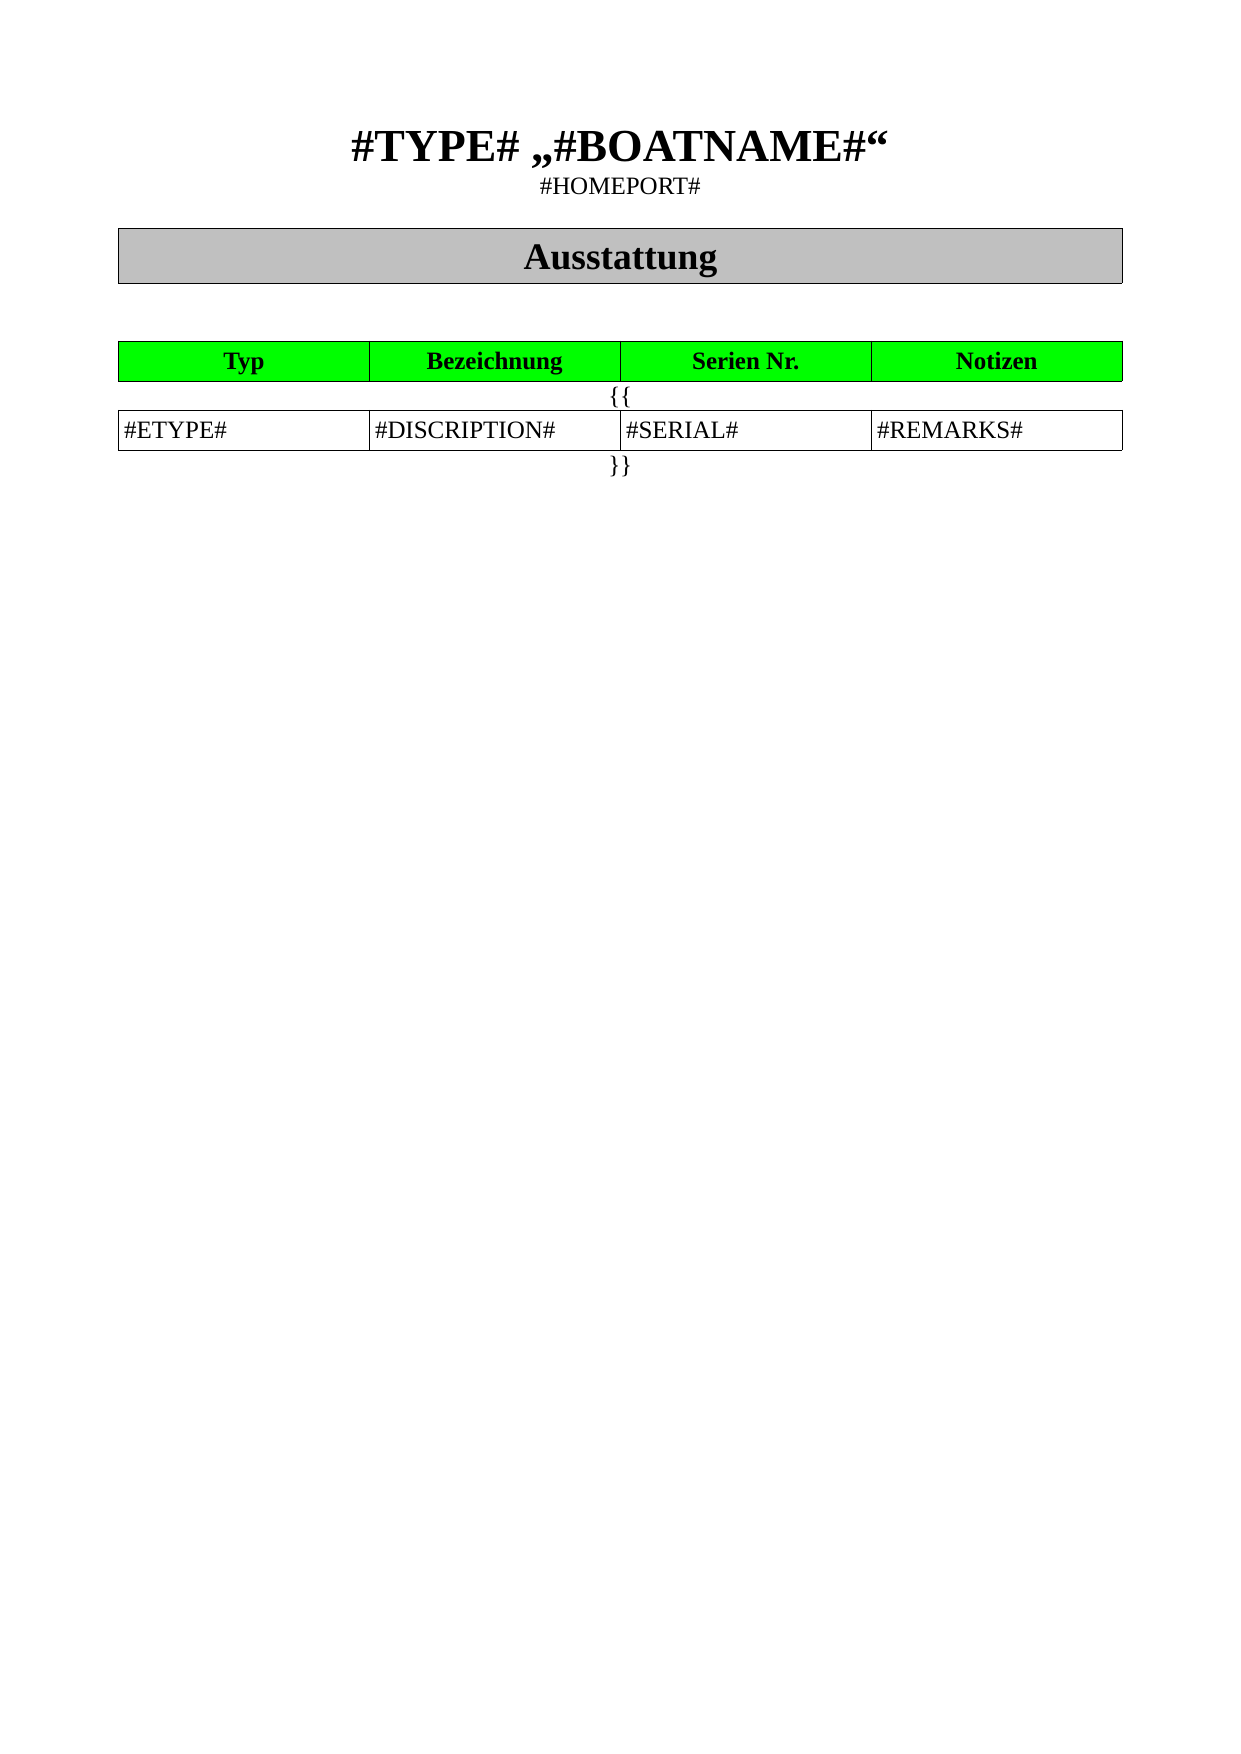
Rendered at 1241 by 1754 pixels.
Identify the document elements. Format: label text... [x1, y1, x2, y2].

table_header Notizen [872, 342, 1122, 381]
table_header #DISCRIPTION# [370, 411, 620, 450]
table_header Bezeichnung [370, 342, 620, 381]
table_header #ETYPE# [119, 411, 369, 450]
text #TYPE# „#BOATNAME#“ #HOMEPORT# [118, 118, 1122, 199]
table_header Typ [119, 342, 369, 381]
table_header Serien Nr. [621, 342, 871, 381]
table_header Ausstattung [119, 229, 1122, 283]
text }} [118, 451, 1122, 479]
text {{ [118, 382, 1122, 410]
table_header #SERIAL# [621, 411, 871, 450]
table_header #REMARKS# [872, 411, 1122, 450]
